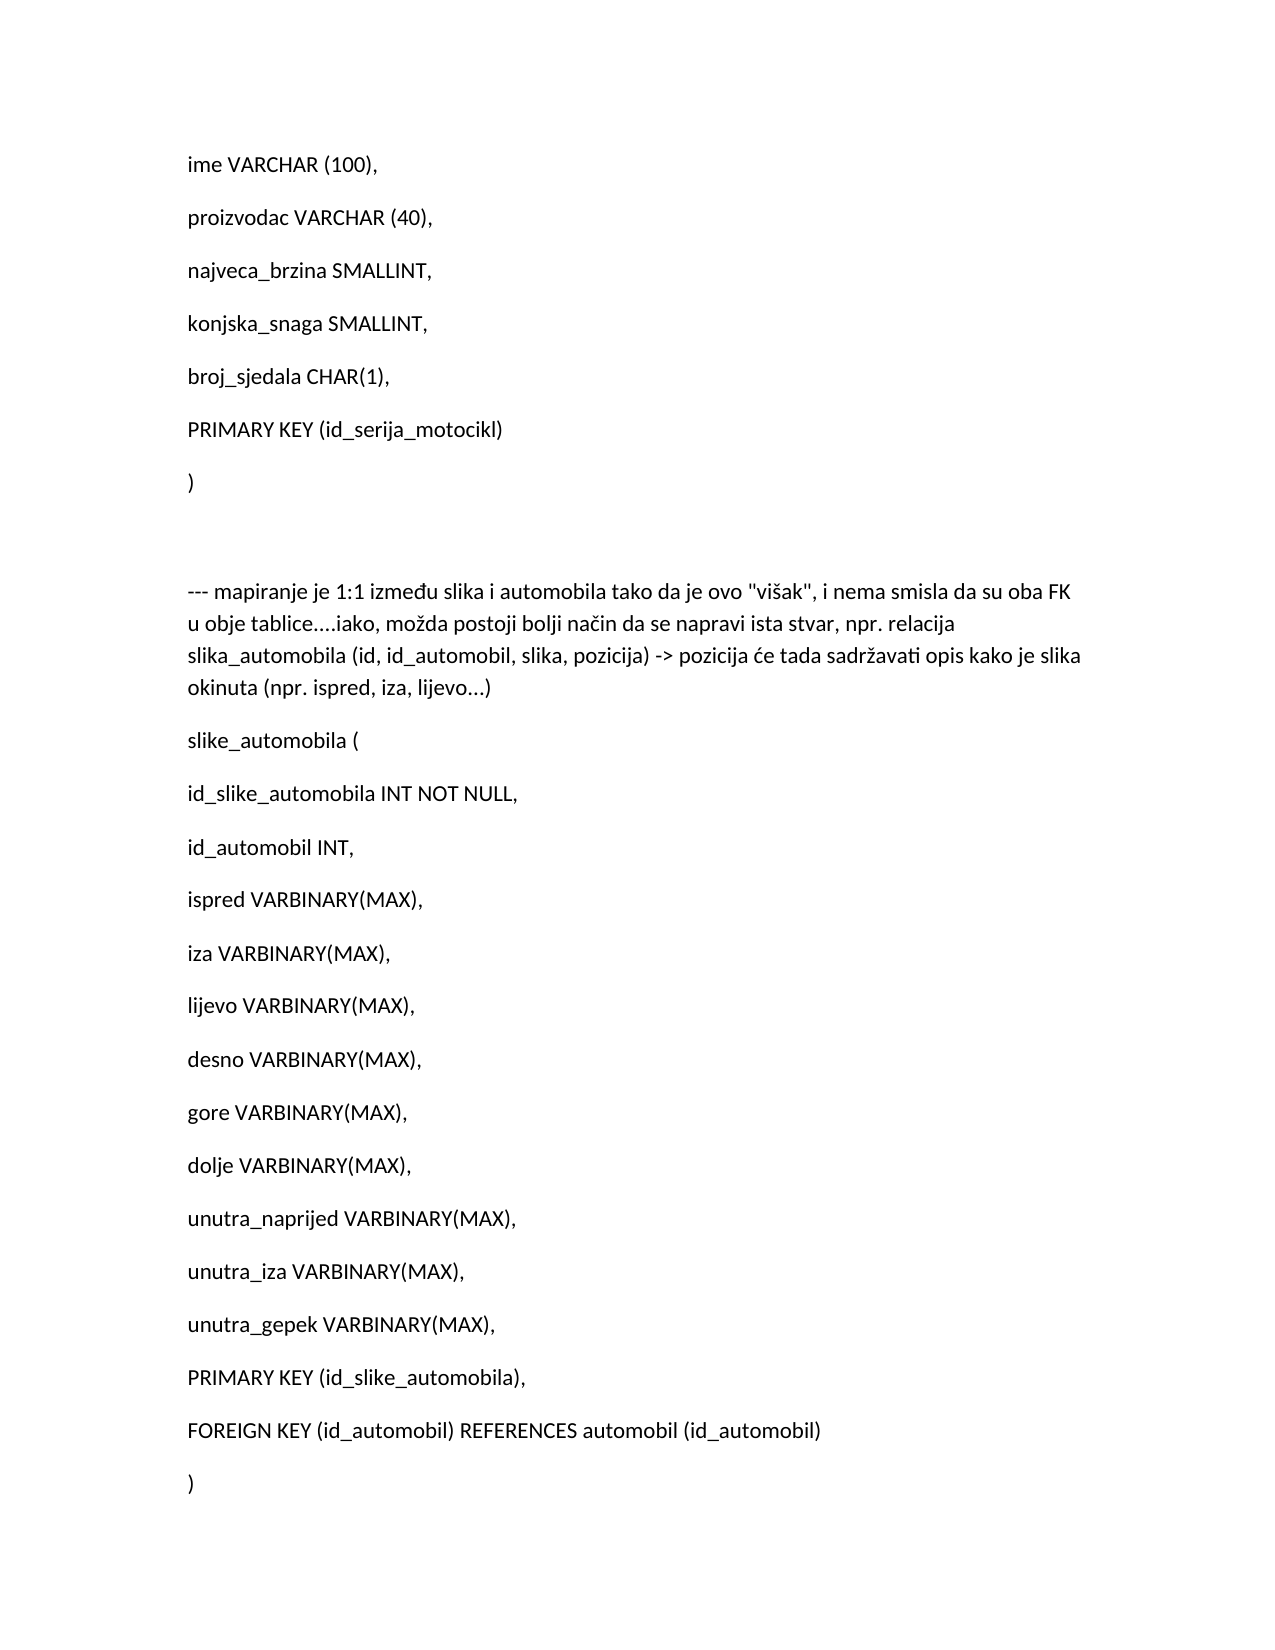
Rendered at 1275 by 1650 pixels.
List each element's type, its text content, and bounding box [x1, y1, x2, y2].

text unutra_naprijed VARBINARY(MAX), [187, 1204, 1087, 1232]
text ) [187, 468, 1087, 496]
text id_automobil INT, [187, 833, 1087, 861]
text unutra_iza VARBINARY(MAX), [187, 1257, 1087, 1285]
text PRIMARY KEY (id_serija_motocikl) [187, 415, 1087, 443]
text gore VARBINARY(MAX), [187, 1098, 1087, 1126]
text konjska_snaga SMALLINT, [187, 309, 1087, 337]
text ime VARCHAR (100), [187, 150, 1087, 178]
text --- mapiranje je 1:1 između slika i automobila tako da je ovo "višak", i nema smisla da su oba FK u obje tablice....iako, možda postoji bolji način da se napravi ista stvar, npr. relacija slika_automobila (id, id_automobil, slika, pozicija) -> pozicija će tada sadržavati opis kako je slika okinuta (npr. ispred, iza, lijevo...) [187, 577, 1087, 702]
text iza VARBINARY(MAX), [187, 939, 1087, 967]
text PRIMARY KEY (id_slike_automobila), [187, 1363, 1087, 1391]
text najveca_brzina SMALLINT, [187, 256, 1087, 284]
text dolje VARBINARY(MAX), [187, 1151, 1087, 1179]
text ) [187, 1469, 1087, 1497]
text slike_automobila ( [187, 727, 1087, 754]
text FOREIGN KEY (id_automobil) REFERENCES automobil (id_automobil) [187, 1416, 1087, 1444]
text lijevo VARBINARY(MAX), [187, 992, 1087, 1020]
text desno VARBINARY(MAX), [187, 1045, 1087, 1073]
text id_slike_automobila INT NOT NULL, [187, 779, 1087, 808]
text broj_sjedala CHAR(1), [187, 362, 1087, 390]
text ispred VARBINARY(MAX), [187, 886, 1087, 914]
text proizvodac VARCHAR (40), [187, 203, 1087, 231]
text unutra_gepek VARBINARY(MAX), [187, 1310, 1087, 1338]
